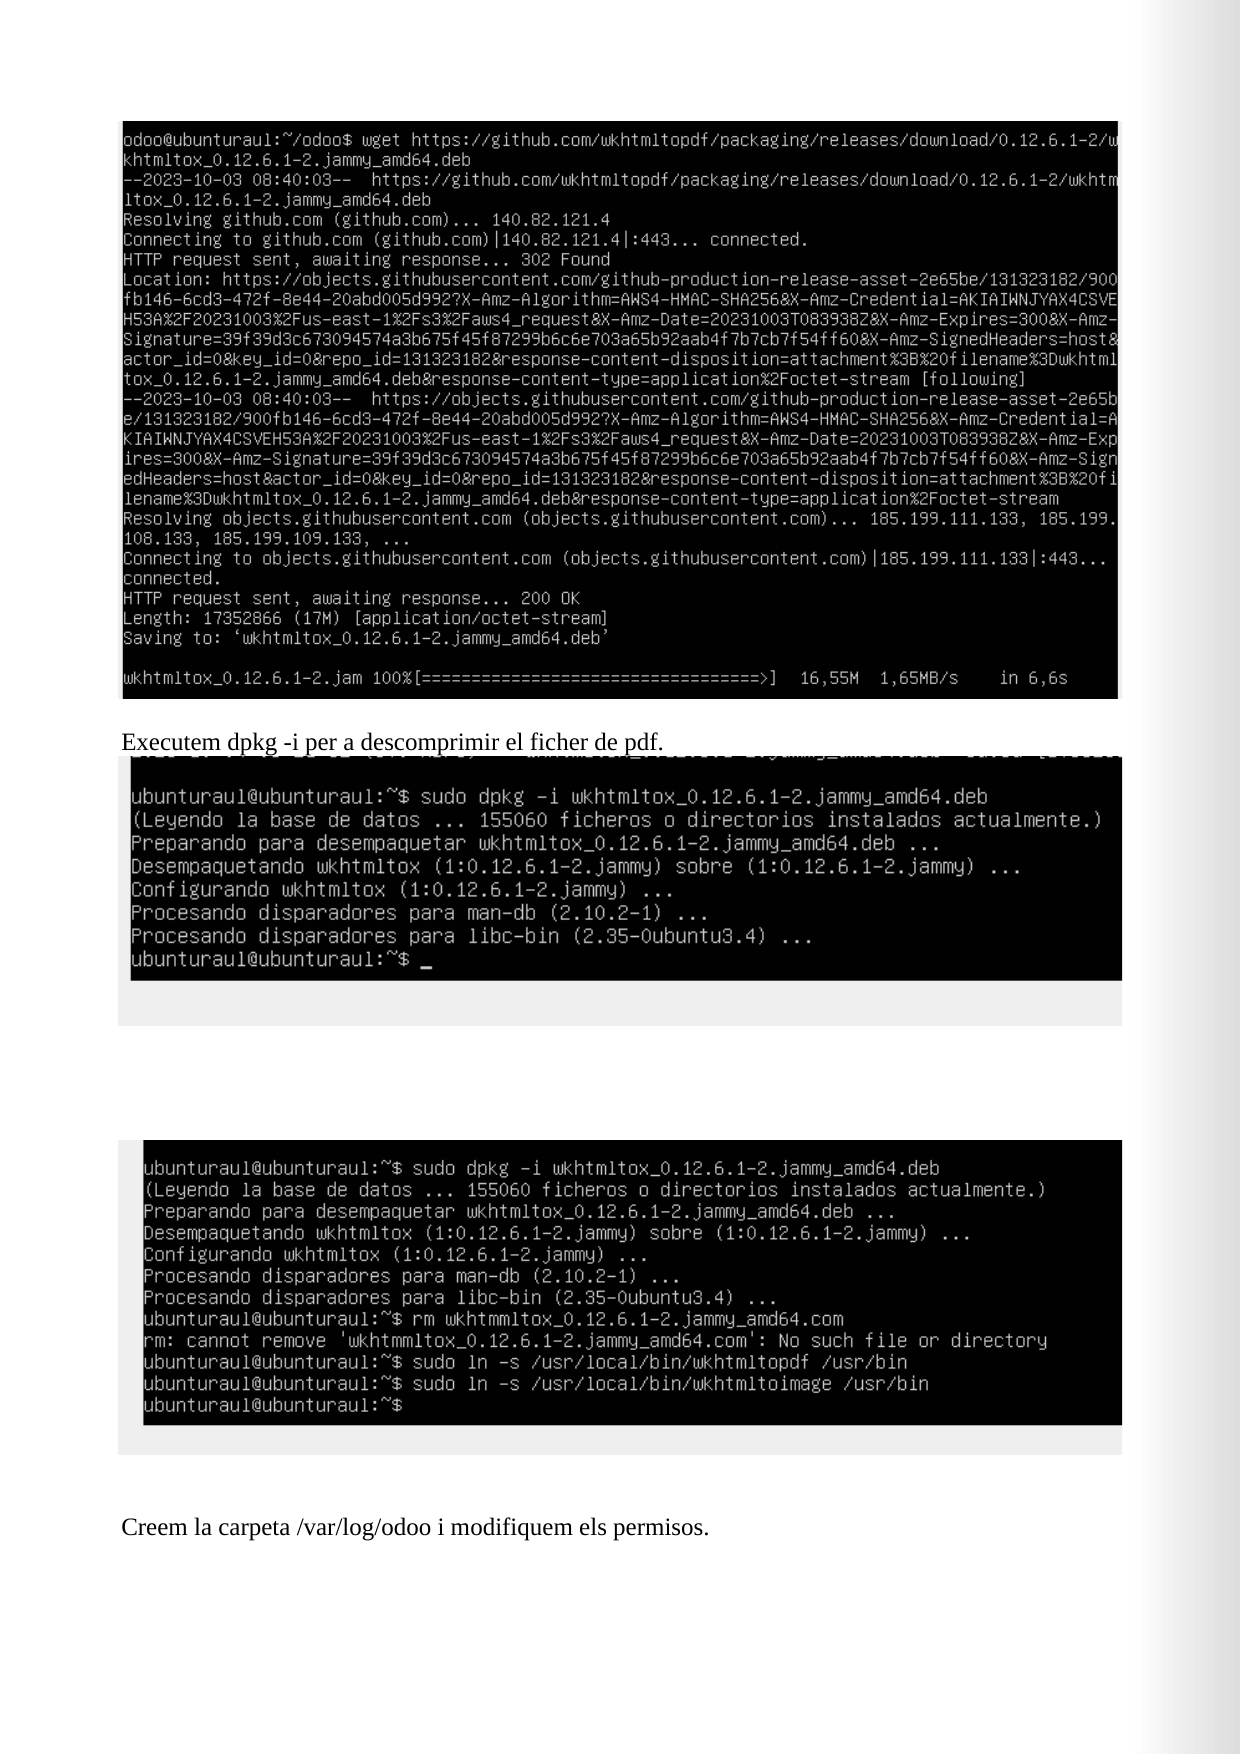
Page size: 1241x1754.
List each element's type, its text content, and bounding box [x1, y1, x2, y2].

picture [118, 756, 1123, 1026]
text Executem dpkg -i per a descomprimir el ficher de pdf. [121, 727, 1119, 756]
picture [118, 121, 1123, 699]
picture [118, 1140, 1123, 1455]
text Creem la carpeta /var/log/odoo i modifiquem els permisos. [121, 1512, 1119, 1541]
